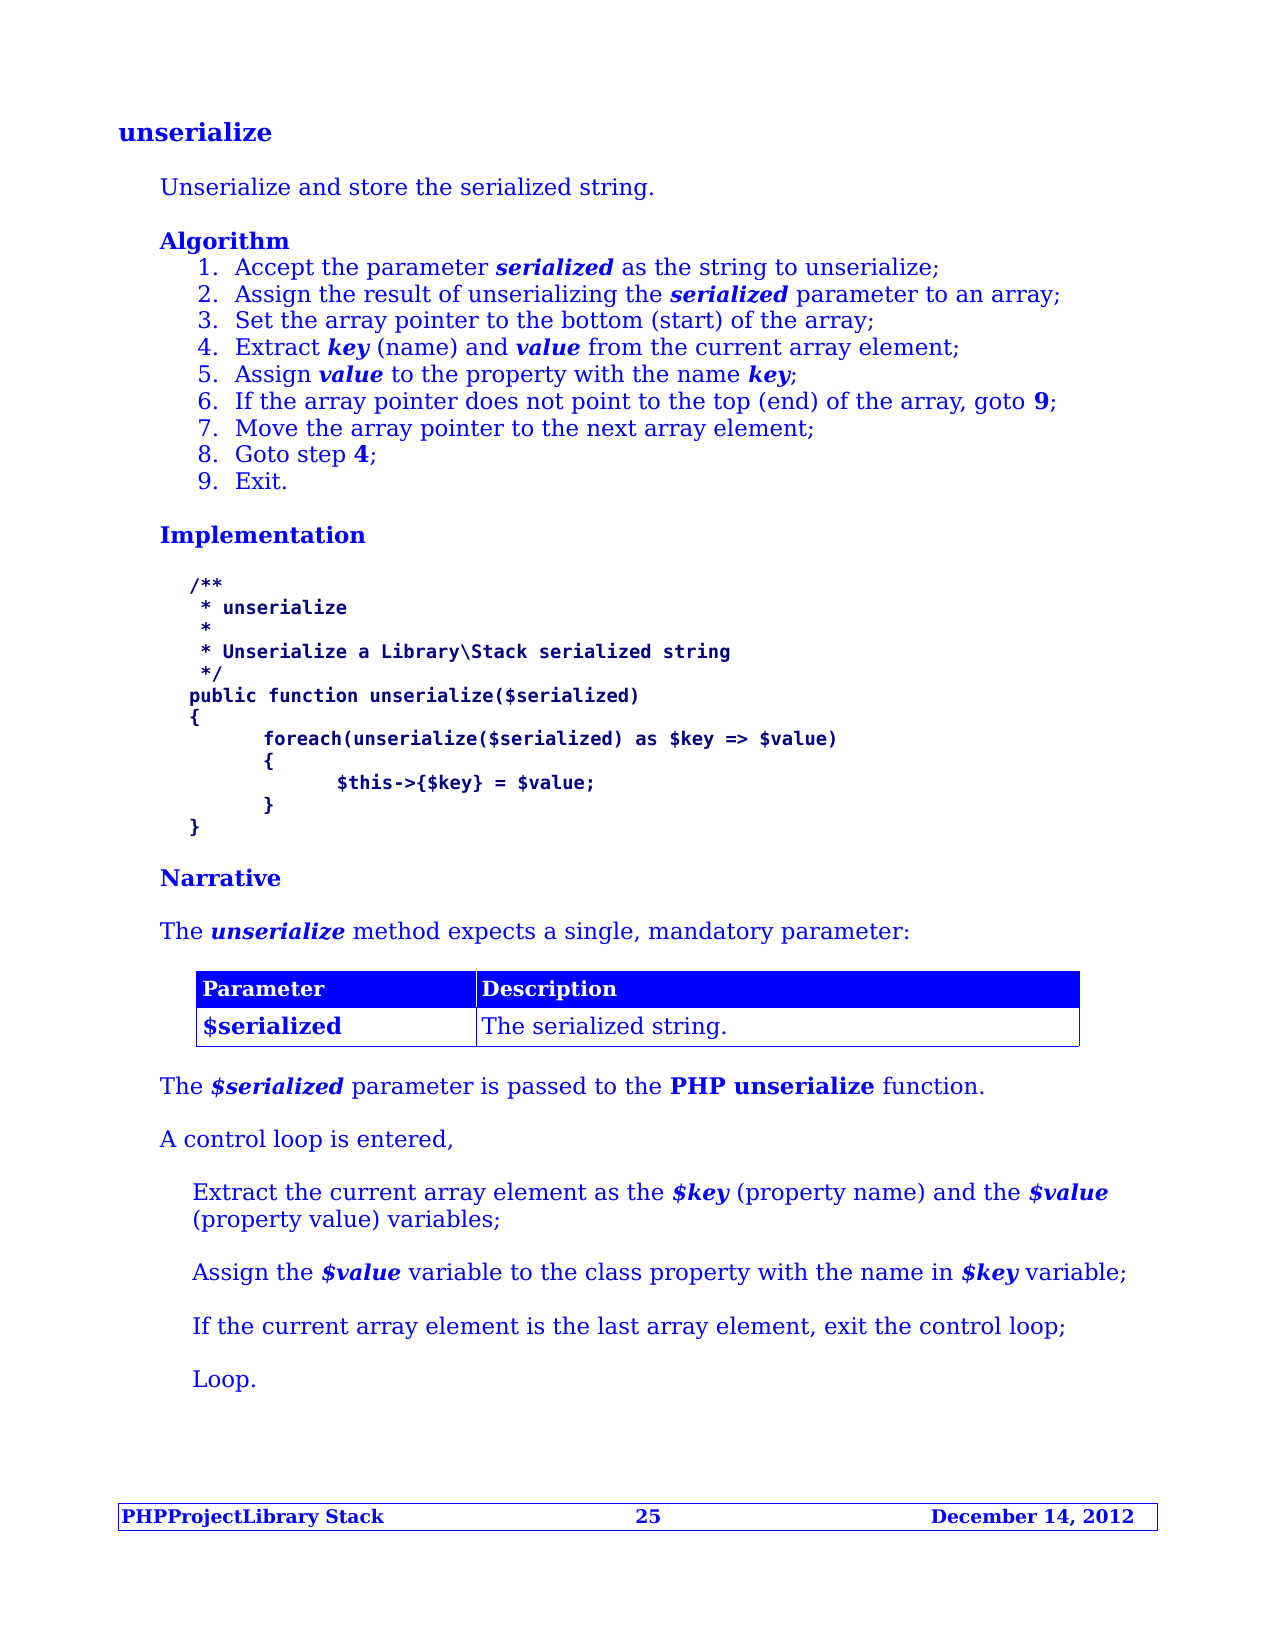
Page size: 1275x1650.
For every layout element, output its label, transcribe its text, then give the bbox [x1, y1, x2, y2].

list Set the array pointer to the bottom (start) of the array; [197, 308, 1157, 334]
list Goto step 4; [197, 441, 1157, 468]
list * Unserialize a Library\Stack serialized string [189, 641, 1157, 663]
list Assign value to the property with the name key; [197, 361, 1157, 388]
text Unserialize and store the serialized string. [159, 174, 1157, 201]
text Extract the current array element as the $key (property name) and the $value (property value) variables; [192, 1179, 1157, 1233]
list Accept the parameter serialized as the string to unserialize; [197, 254, 1157, 281]
text If the current array element is the last array element, exit the control loop; [192, 1313, 1157, 1339]
list Exit. [197, 468, 1157, 495]
text Assign the $value variable to the class property with the name in $key variable; [192, 1259, 1157, 1286]
table_cell The serialized string. [477, 1008, 1079, 1046]
list * [189, 619, 1157, 641]
list */ [189, 663, 1157, 684]
list foreach(unserialize($serialized) as $key => $value) [189, 728, 1157, 750]
list /** [189, 575, 1157, 597]
text Narrative [159, 864, 1157, 891]
text Algorithm [159, 227, 1157, 254]
list * unserialize [189, 597, 1157, 619]
list } [189, 816, 1157, 838]
list public function unserialize($serialized) [189, 684, 1157, 706]
list } [189, 794, 1157, 816]
table_header Description [477, 972, 1079, 1007]
list Assign the result of unserializing the serialized parameter to an array; [197, 281, 1157, 308]
text The unserialize method expects a single, mandatory parameter: [159, 918, 1157, 944]
list Extract key (name) and value from the current array element; [197, 334, 1157, 361]
table_cell $serialized [197, 1008, 476, 1046]
list { [189, 706, 1157, 728]
text Loop. [192, 1366, 1157, 1393]
list $this->{$key} = $value; [189, 772, 1157, 794]
list { [189, 750, 1157, 772]
text Implementation [159, 522, 1157, 548]
title unserialize [118, 118, 1157, 147]
list Move the array pointer to the next array element; [197, 415, 1157, 441]
text A control loop is entered, [159, 1126, 1157, 1153]
list If the array pointer does not point to the top (end) of the array, goto 9; [197, 388, 1157, 415]
text The $serialized parameter is passed to the PHP unserialize function. [159, 1072, 1157, 1099]
table_header Parameter [197, 972, 476, 1007]
